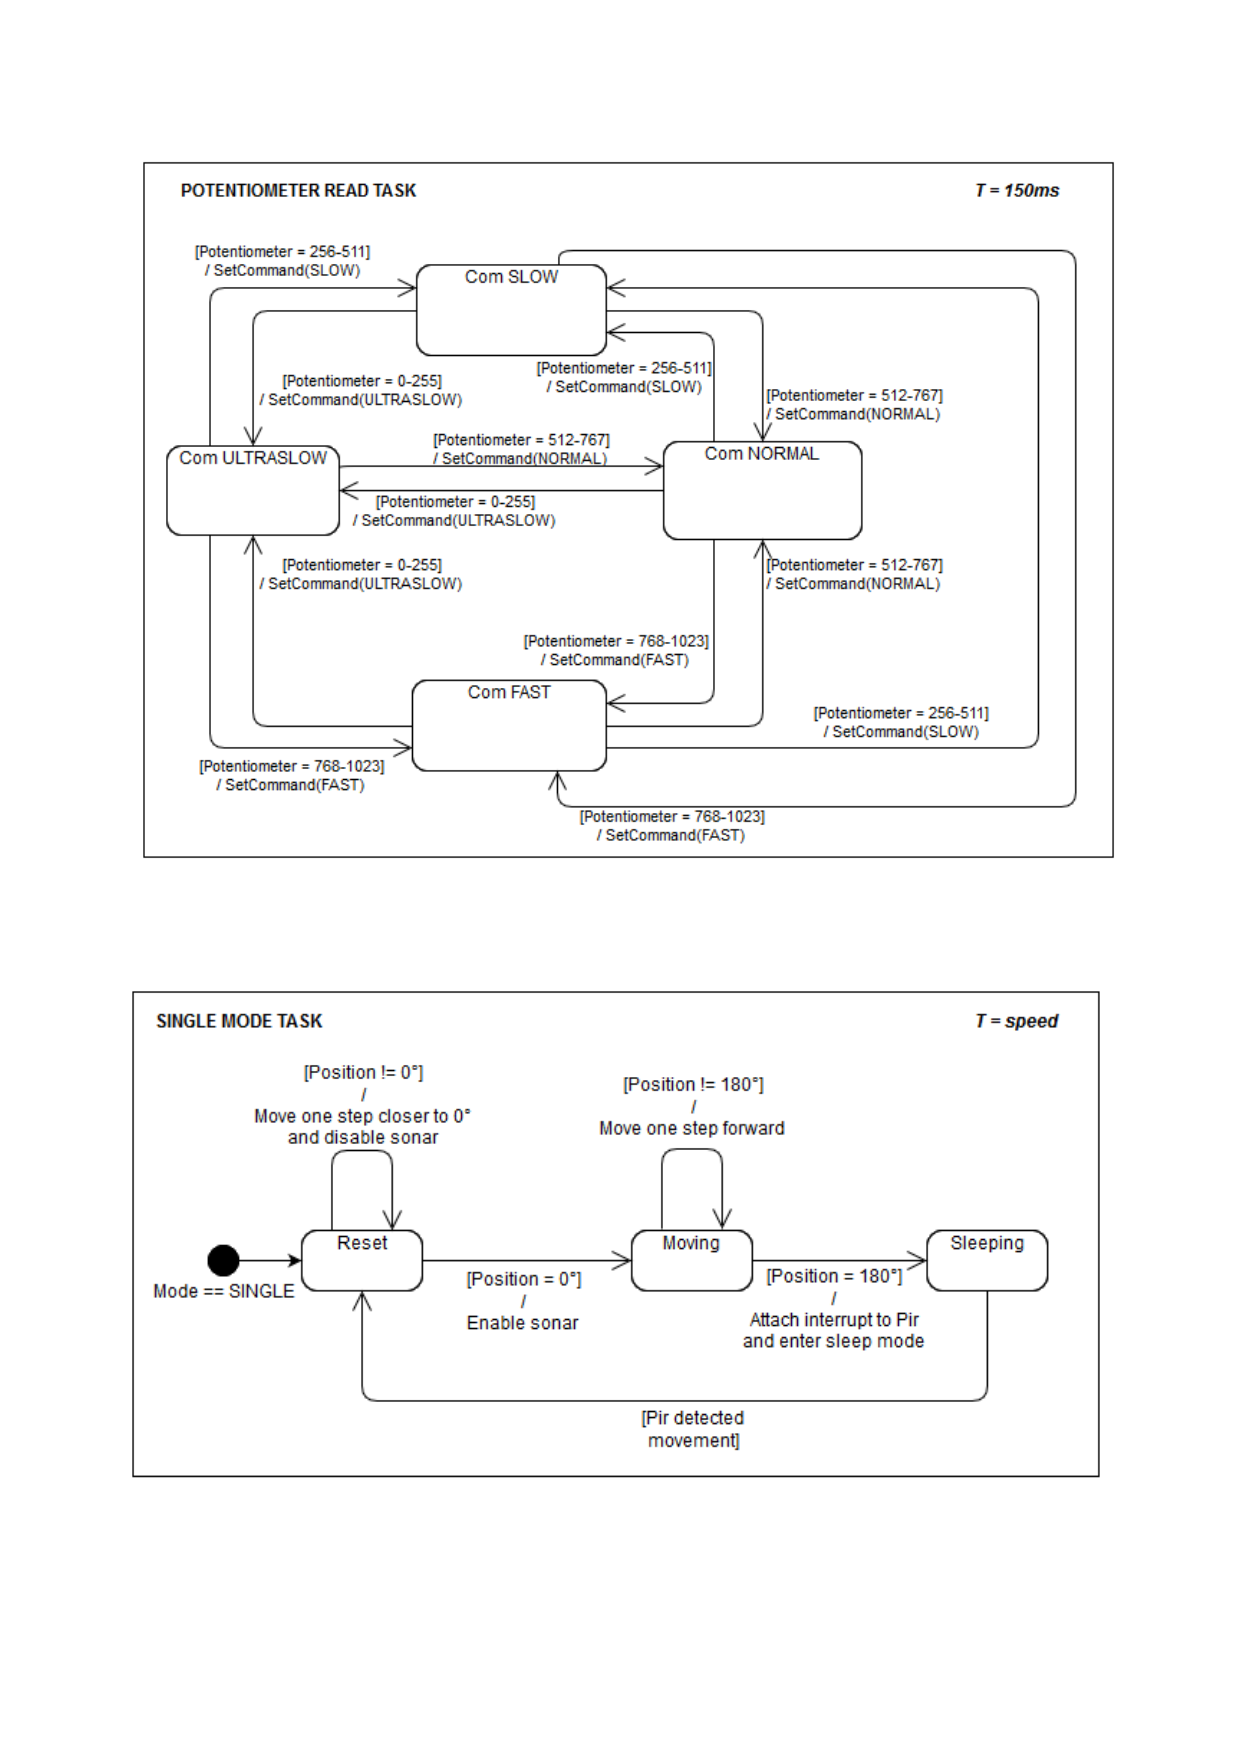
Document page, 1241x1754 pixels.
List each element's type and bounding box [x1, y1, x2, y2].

picture [132, 149, 1137, 871]
picture [119, 984, 1124, 1494]
